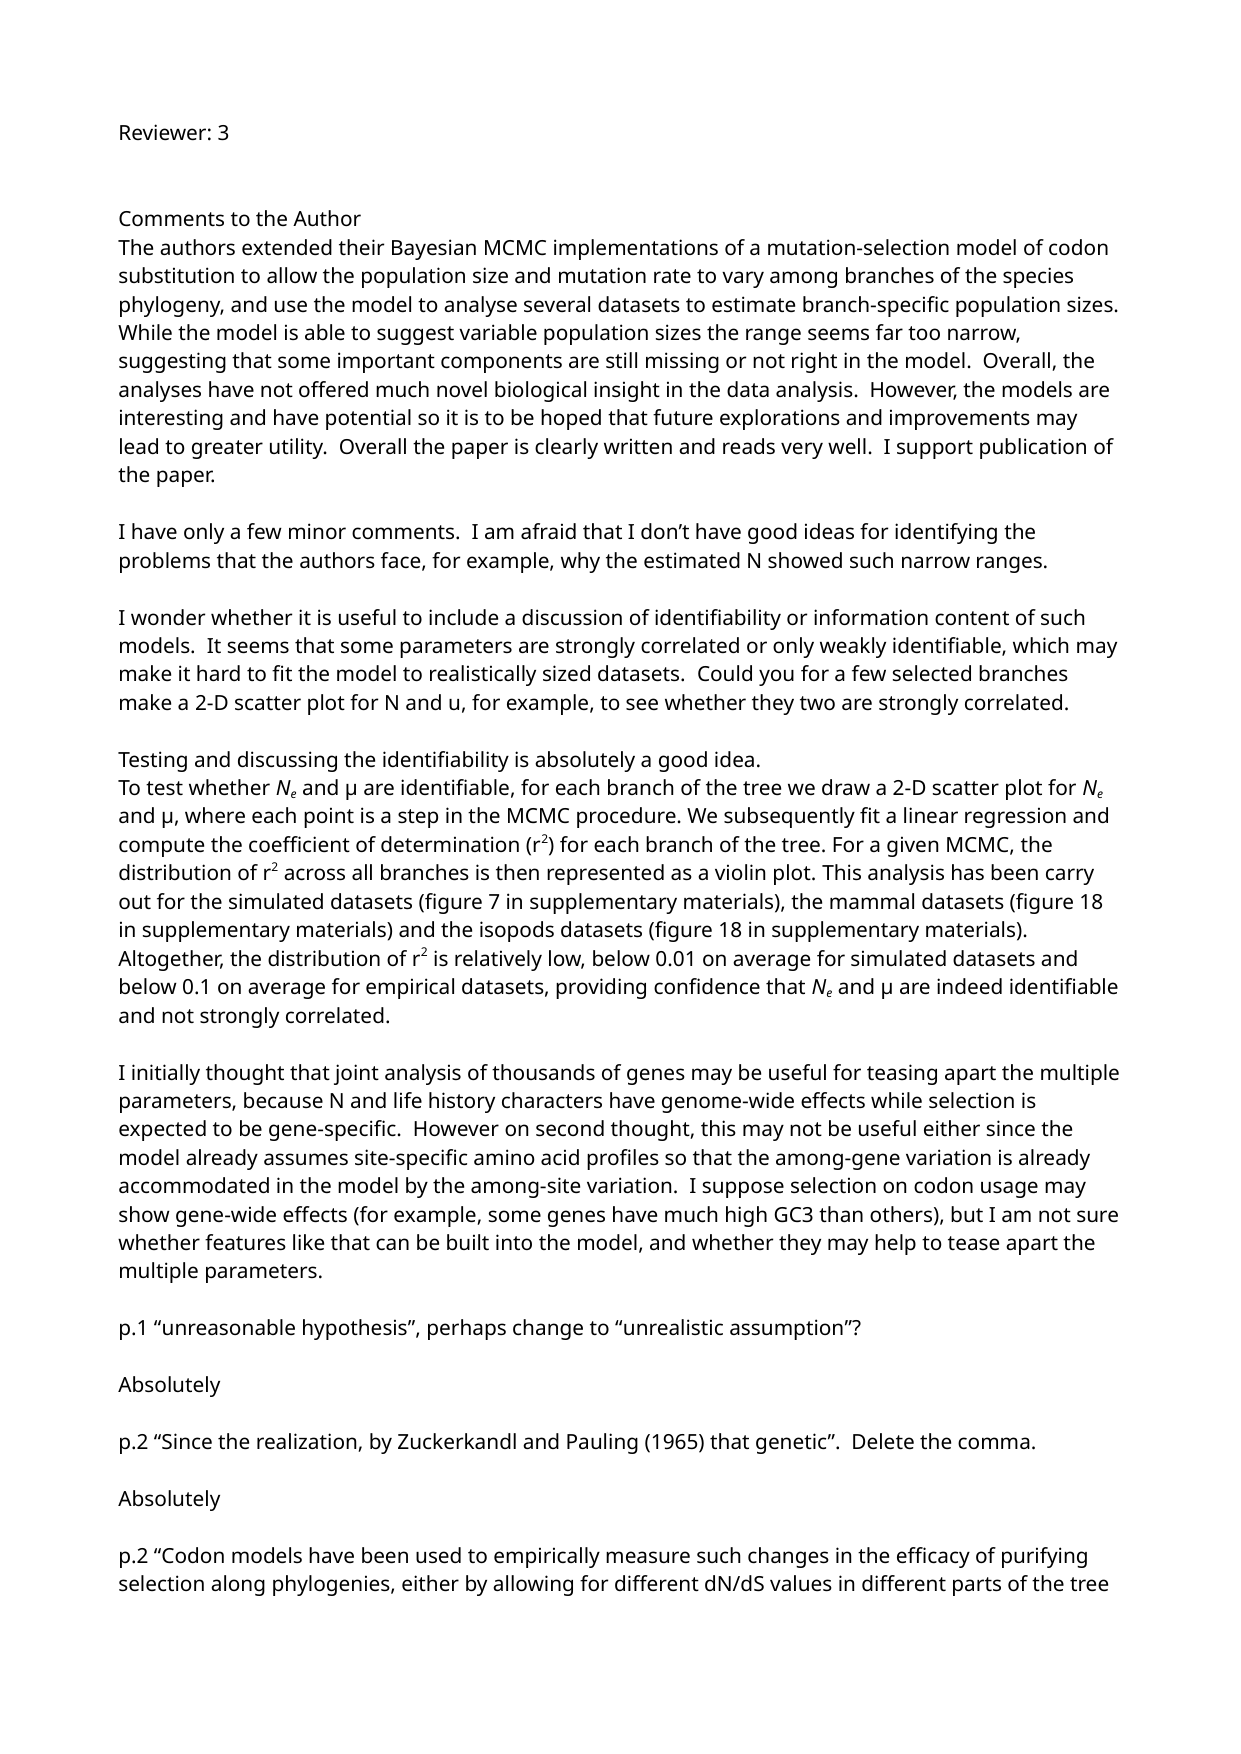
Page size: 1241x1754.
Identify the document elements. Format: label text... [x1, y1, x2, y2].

text I have only a few minor comments. I am afraid that I don’t have good ideas for identifying the problems that the authors face, for example, why the estimated N showed such narrow ranges. [118, 517, 1122, 574]
text Altogether, the distribution of r2 is relatively low, below 0.01 on average for simulated datasets and below 0.1 on average for empirical datasets, providing confidence that Ne and μ are indeed identifiable and not strongly correlated. [118, 944, 1122, 1029]
text p.1 “unreasonable hypothesis”, perhaps change to “unrealistic assumption”? [118, 1313, 1122, 1342]
text p.2 “Since the realization, by Zuckerkandl and Pauling (1965) that genetic”. Delete the comma. [118, 1427, 1122, 1456]
text I initially thought that joint analysis of thousands of genes may be useful for teasing apart the multiple parameters, because N and life history characters have genome-wide effects while selection is expected to be gene-specific. However on second thought, this may not be useful either since the model already assumes site-specific amino acid profiles so that the among-gene variation is already accommodated in the model by the among-site variation. I suppose selection on codon usage may show gene-wide effects (for example, some genes have much high GC3 than others), but I am not sure whether features like that can be built into the model, and whether they may help to tease apart the multiple parameters. [118, 1058, 1122, 1285]
text Testing and discussing the identifiability is absolutely a good idea. To test whether Ne and μ are identifiable, for each branch of the tree we draw a 2-D scatter plot for Ne and μ, where each point is a step in the MCMC procedure. We subsequently fit a linear regression and compute the coefficient of determination (r2) for each branch of the tree. For a given MCMC, the distribution of r2 across all branches is then represented as a violin plot. This analysis has been carry out for the simulated datasets (figure 7 in supplementary materials), the mammal datasets (figure 18 in supplementary materials) and the isopods datasets (figure 18 in supplementary materials). [118, 745, 1122, 944]
text Absolutely [118, 1370, 1122, 1399]
text The authors extended their Bayesian MCMC implementations of a mutation-selection model of codon substitution to allow the population size and mutation rate to vary among branches of the species phylogeny, and use the model to analyse several datasets to estimate branch-specific population sizes. While the model is able to suggest variable population sizes the range seems far too narrow, suggesting that some important components are still missing or not right in the model. Overall, the analyses have not offered much novel biological insight in the data analysis. However, the models are interesting and have potential so it is to be hoped that future explorations and improvements may lead to greater utility. Overall the paper is clearly written and reads very well. I support publication of the paper. [118, 233, 1122, 489]
text Reviewer: 3 [118, 118, 1122, 147]
text I wonder whether it is useful to include a discussion of identifiability or information content of such models. It seems that some parameters are strongly correlated or only weakly identifiable, which may make it hard to fit the model to realistically sized datasets. Could you for a few selected branches make a 2-D scatter plot for N and u, for example, to see whether they two are strongly correlated. [118, 603, 1122, 716]
text p.2 “Codon models have been used to empirically measure such changes in the efficacy of purifying selection along phylogenies, either by allowing for different dN/dS values in different parts of the tree [118, 1541, 1122, 1598]
text Comments to the Author [118, 204, 1122, 233]
text Absolutely [118, 1484, 1122, 1513]
